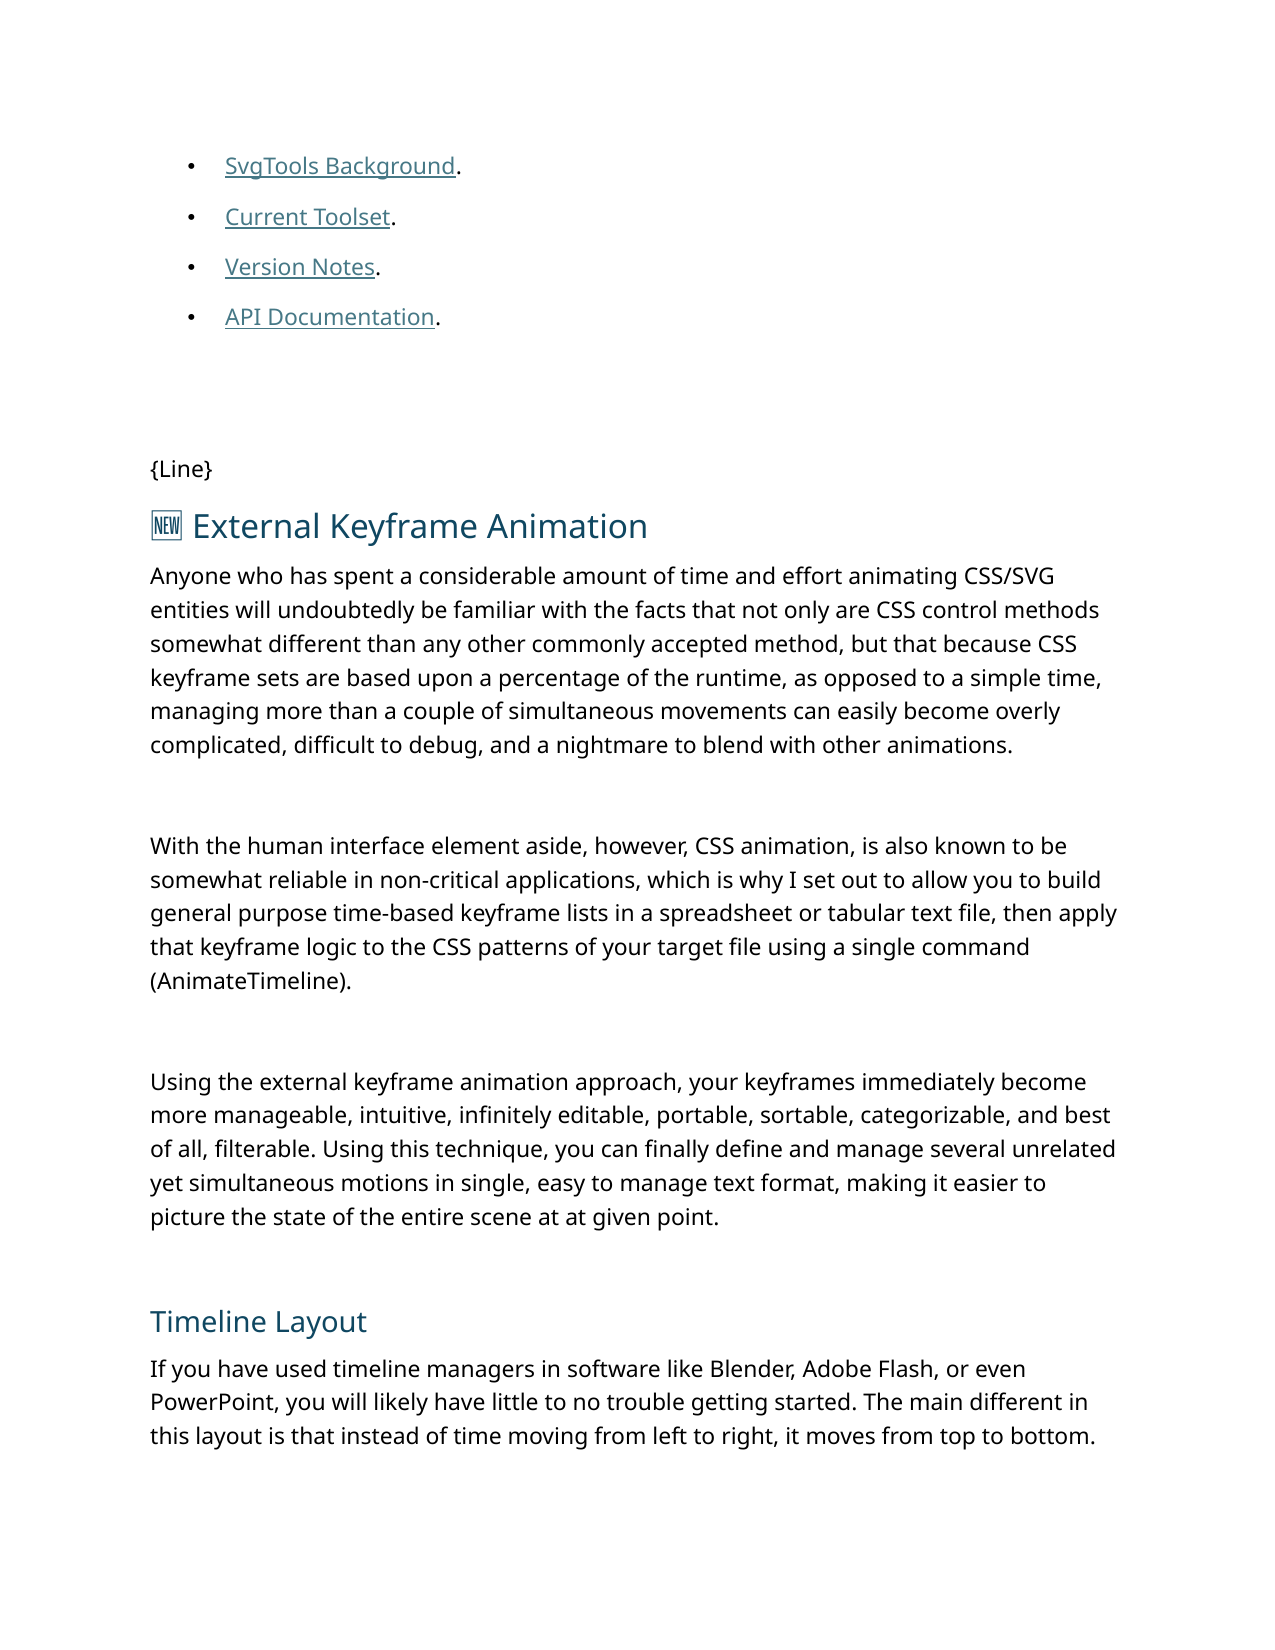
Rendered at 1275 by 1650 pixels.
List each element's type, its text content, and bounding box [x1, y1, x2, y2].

subtitle Timeline Layout [150, 1301, 1125, 1341]
text If you have used timeline managers in software like Blender, Adobe Flash, or even PowerPoint, you will likely have little to no trouble getting started. The main different in this layout is that instead of time moving from left to right, it moves from top to bottom. [150, 1353, 1125, 1451]
list API Documentation. [187, 301, 1125, 332]
list SvgTools Background. [187, 150, 1125, 181]
text With the human interface element aside, however, CSS animation, is also known to be somewhat reliable in non-critical applications, which is why I set out to allow you to build general purpose time-based keyframe lists in a spreadsheet or tabular text file, then apply that keyframe logic to the CSS patterns of your target file using a single command (AnimateTimeline). [150, 830, 1125, 996]
text {Line} [150, 452, 1125, 484]
subtitle 🆕 External Keyframe Animation [150, 503, 1125, 548]
text Anyone who has spent a considerable amount of time and effort animating CSS/SVG entities will undoubtedly be familiar with the facts that not only are CSS control methods somewhat different than any other commonly accepted method, but that because CSS keyframe sets are based upon a percentage of the runtime, as opposed to a simple time, managing more than a couple of simultaneous movements can easily become overly complicated, difficult to debug, and a nightmare to blend with other animations. [150, 560, 1125, 760]
list Current Toolset. [187, 200, 1125, 232]
list Version Notes. [187, 251, 1125, 282]
text Using the external keyframe animation approach, your keyframes immediately become more manageable, intuitive, infinitely editable, portable, sortable, categorizable, and best of all, filterable. Using this technique, you can finally define and manage several unrelated yet simultaneous motions in single, easy to manage text format, making it easier to picture the state of the entire scene at at given point. [150, 1066, 1125, 1232]
